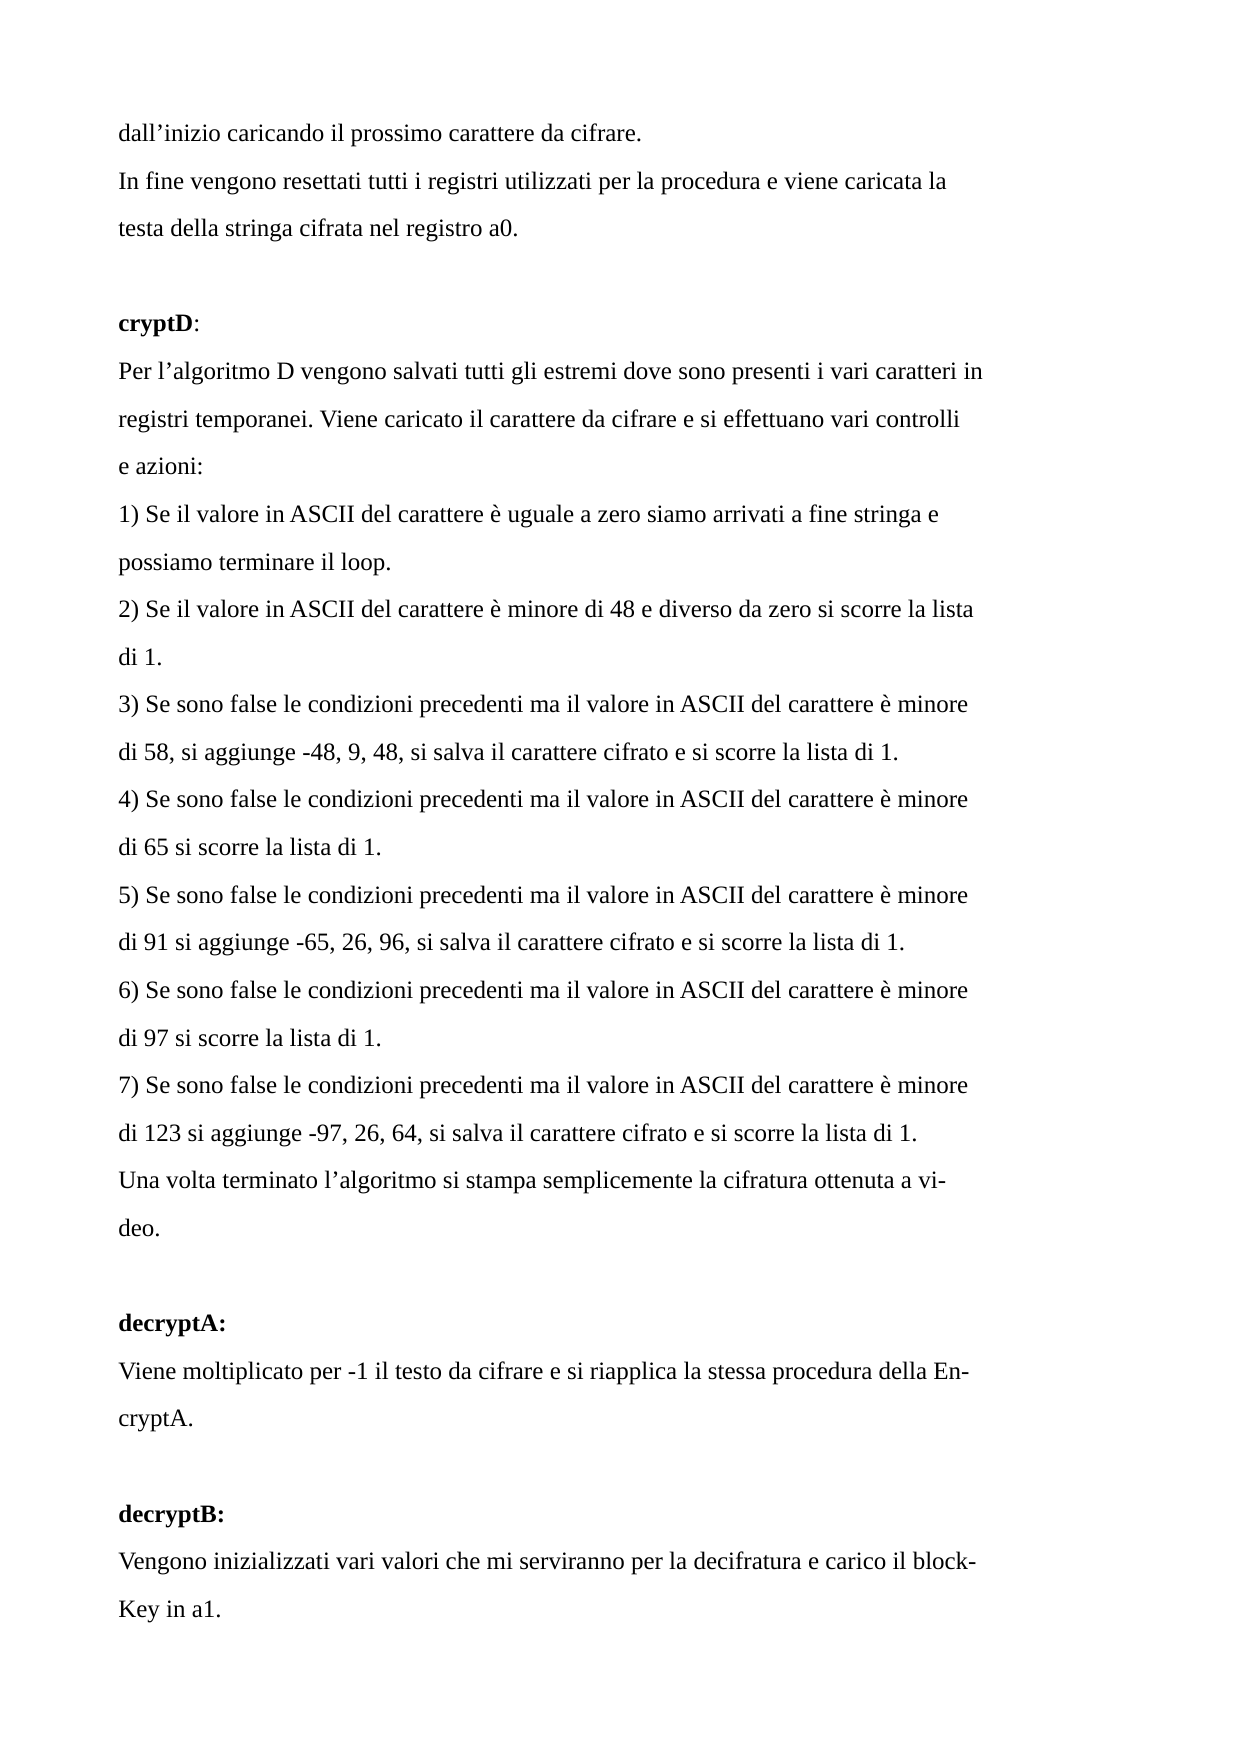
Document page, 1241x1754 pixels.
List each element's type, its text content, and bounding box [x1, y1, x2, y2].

text di 123 si aggiunge -97, 26, 64, si salva il carattere cifrato e si scorre la lista di 1. [118, 1118, 1122, 1147]
text di 97 si scorre la lista di 1. [118, 1023, 1122, 1051]
text In fine vengono resettati tutti i registri utilizzati per la procedura e viene caricata la [118, 166, 1122, 194]
text decryptB: [118, 1499, 1122, 1527]
text testa della stringa cifrata nel registro a0. [118, 213, 1122, 242]
text possiamo terminare il loop. [118, 547, 1122, 575]
text cryptD: [118, 308, 1122, 337]
text cryptA. [118, 1403, 1122, 1432]
text e azioni: [118, 451, 1122, 480]
text di 91 si aggiunge -65, 26, 96, si salva il carattere cifrato e si scorre la lista di 1. [118, 927, 1122, 956]
text 4) Se sono false le condizioni precedenti ma il valore in ASCII del carattere è minore [118, 784, 1122, 813]
text Per l’algoritmo D vengono salvati tutti gli estremi dove sono presenti i vari caratteri in [118, 356, 1122, 385]
text di 1. [118, 642, 1122, 671]
text 2) Se il valore in ASCII del carattere è minore di 48 e diverso da zero si scorre la lista [118, 594, 1122, 623]
text 5) Se sono false le condizioni precedenti ma il valore in ASCII del carattere è minore [118, 880, 1122, 908]
text 3) Se sono false le condizioni precedenti ma il valore in ASCII del carattere è minore [118, 689, 1122, 718]
text dall’inizio caricando il prossimo carattere da cifrare. [118, 118, 1122, 147]
text Una volta terminato l’algoritmo si stampa semplicemente la cifratura ottenuta a vi- [118, 1165, 1122, 1194]
text Viene moltiplicato per -1 il testo da cifrare e si riapplica la stessa procedura della En- [118, 1356, 1122, 1384]
text 7) Se sono false le condizioni precedenti ma il valore in ASCII del carattere è minore [118, 1070, 1122, 1099]
text di 65 si scorre la lista di 1. [118, 832, 1122, 861]
text 6) Se sono false le condizioni precedenti ma il valore in ASCII del carattere è minore [118, 975, 1122, 1004]
text di 58, si aggiunge -48, 9, 48, si salva il carattere cifrato e si scorre la lista di 1. [118, 737, 1122, 766]
text Key in a1. [118, 1594, 1122, 1623]
text registri temporanei. Viene caricato il carattere da cifrare e si effettuano vari controlli [118, 404, 1122, 432]
text decryptA: [118, 1308, 1122, 1337]
text deo. [118, 1213, 1122, 1242]
text Vengono inizializzati vari valori che mi serviranno per la decifratura e carico il block- [118, 1546, 1122, 1575]
text 1) Se il valore in ASCII del carattere è uguale a zero siamo arrivati a fine stringa e [118, 499, 1122, 528]
